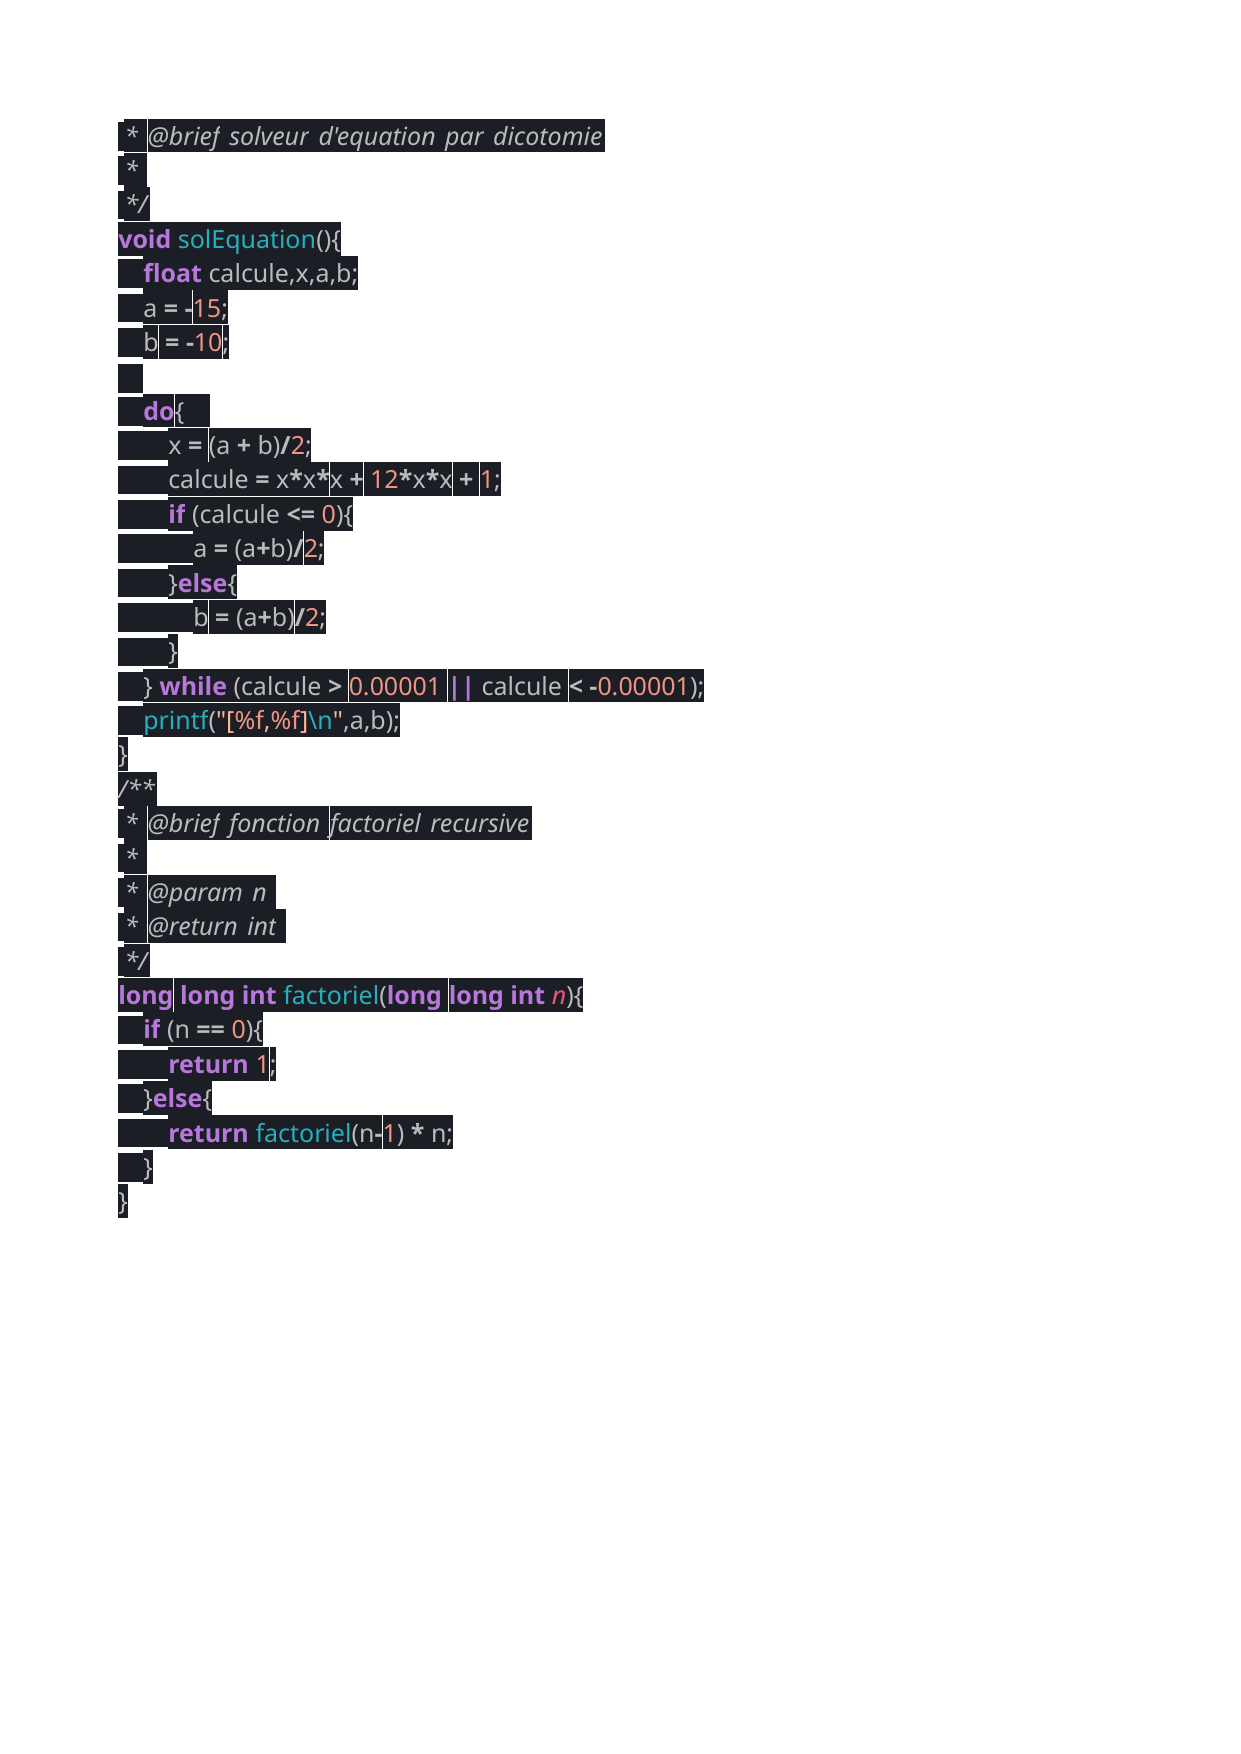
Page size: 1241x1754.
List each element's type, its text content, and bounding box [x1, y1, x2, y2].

text x = (a + b)/2; [118, 427, 1122, 462]
text if (n == 0){ [118, 1012, 1122, 1046]
text */ [118, 943, 1122, 977]
text * @brief solveur d'equation par dicotomie [118, 118, 1122, 152]
text void solEquation(){ [118, 221, 1122, 256]
text } while (calcule > 0.00001 || calcule < -0.00001); [118, 668, 1122, 702]
text * [118, 152, 1122, 187]
text * [118, 840, 1122, 874]
text } [118, 1184, 1122, 1218]
text long long int factoriel(long long int n){ [118, 977, 1122, 1012]
text return 1; [118, 1046, 1122, 1081]
text } [118, 1149, 1122, 1184]
text * @return int [118, 909, 1122, 943]
text b = (a+b)/2; [118, 599, 1122, 634]
text } [118, 634, 1122, 668]
text } [118, 737, 1122, 771]
text calcule = x*x*x + 12*x*x + 1; [118, 462, 1122, 496]
text }else{ [118, 1081, 1122, 1115]
text */ [118, 187, 1122, 221]
text return factoriel(n-1) * n; [118, 1115, 1122, 1149]
text }else{ [118, 565, 1122, 599]
text if (calcule <= 0){ [118, 496, 1122, 531]
text * @brief fonction factoriel recursive [118, 806, 1122, 840]
text float calcule,x,a,b; [118, 256, 1122, 290]
text /** [118, 771, 1122, 806]
text a = -15; [118, 290, 1122, 324]
text a = (a+b)/2; [118, 531, 1122, 565]
text * @param n [118, 874, 1122, 909]
text b = -10; [118, 324, 1122, 359]
text do{ [118, 393, 1122, 427]
text printf("[%f,%f]\n",a,b); [118, 702, 1122, 737]
